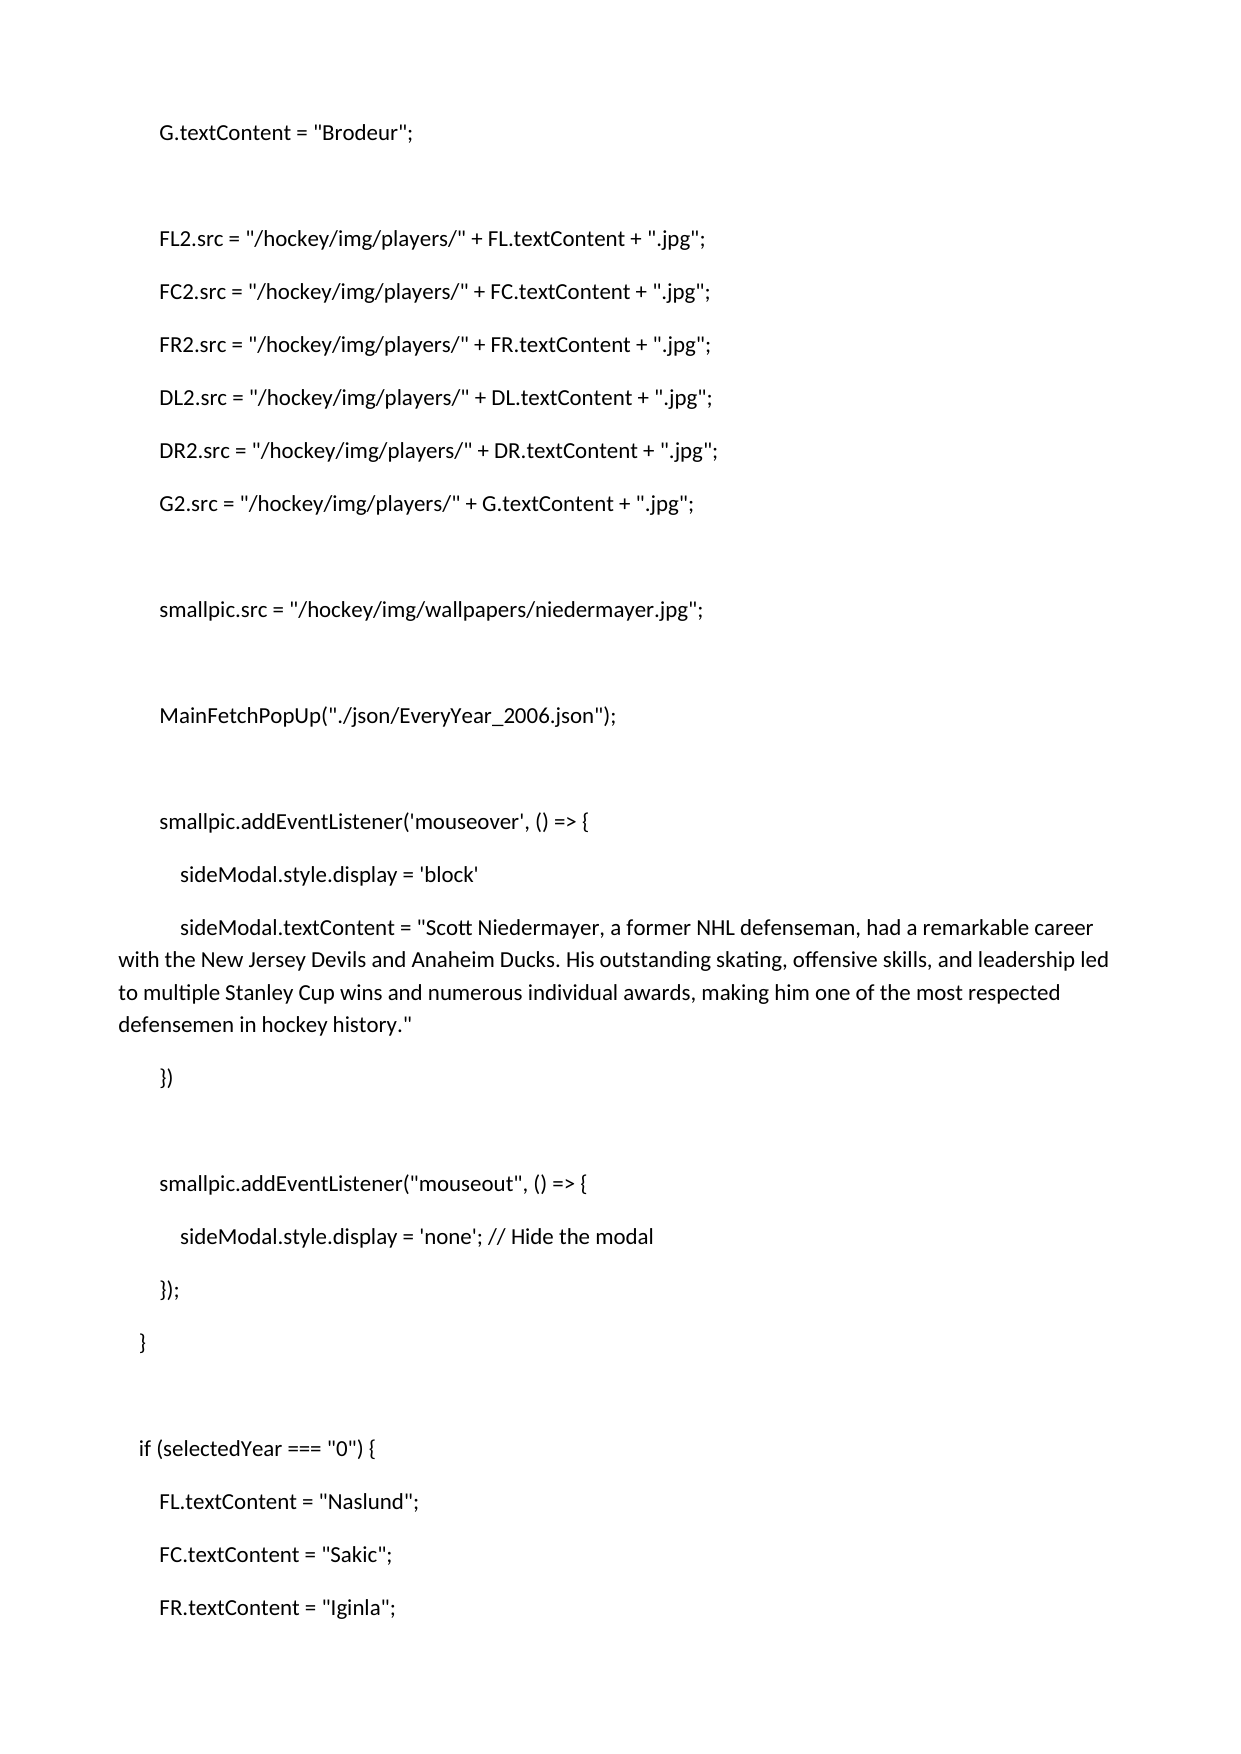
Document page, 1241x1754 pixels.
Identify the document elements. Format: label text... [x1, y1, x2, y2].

text FR.textContent = "Iginla"; [118, 1593, 1122, 1621]
text G2.src = "/hockey/img/players/" + G.textContent + ".jpg"; [118, 489, 1122, 517]
text }) [118, 1063, 1122, 1091]
text smallpic.addEventListener('mouseover', () => { [118, 807, 1122, 835]
text FC2.src = "/hockey/img/players/" + FC.textContent + ".jpg"; [118, 277, 1122, 305]
text sideModal.style.display = 'none'; // Hide the modal [118, 1222, 1122, 1250]
text FL2.src = "/hockey/img/players/" + FL.textContent + ".jpg"; [118, 224, 1122, 252]
text if (selectedYear === "0") { [118, 1434, 1122, 1462]
text DR2.src = "/hockey/img/players/" + DR.textContent + ".jpg"; [118, 436, 1122, 464]
text FL.textContent = "Naslund"; [118, 1487, 1122, 1515]
text MainFetchPopUp("./json/EveryYear_2006.json"); [118, 701, 1122, 729]
text smallpic.addEventListener("mouseout", () => { [118, 1169, 1122, 1197]
text sideModal.textContent = "Scott Niedermayer, a former NHL defenseman, had a remarkable career with the New Jersey Devils and Anaheim Ducks. His outstanding skating, offensive skills, and leadership led to multiple Stanley Cup wins and numerous individual awards, making him one of the most respected defensemen in hockey history." [118, 913, 1122, 1038]
text FC.textContent = "Sakic"; [118, 1540, 1122, 1568]
text }); [118, 1275, 1122, 1303]
text DL2.src = "/hockey/img/players/" + DL.textContent + ".jpg"; [118, 383, 1122, 411]
text smallpic.src = "/hockey/img/wallpapers/niedermayer.jpg"; [118, 595, 1122, 623]
text FR2.src = "/hockey/img/players/" + FR.textContent + ".jpg"; [118, 330, 1122, 358]
text G.textContent = "Brodeur"; [118, 118, 1122, 146]
text sideModal.style.display = 'block' [118, 860, 1122, 888]
text } [118, 1328, 1122, 1356]
